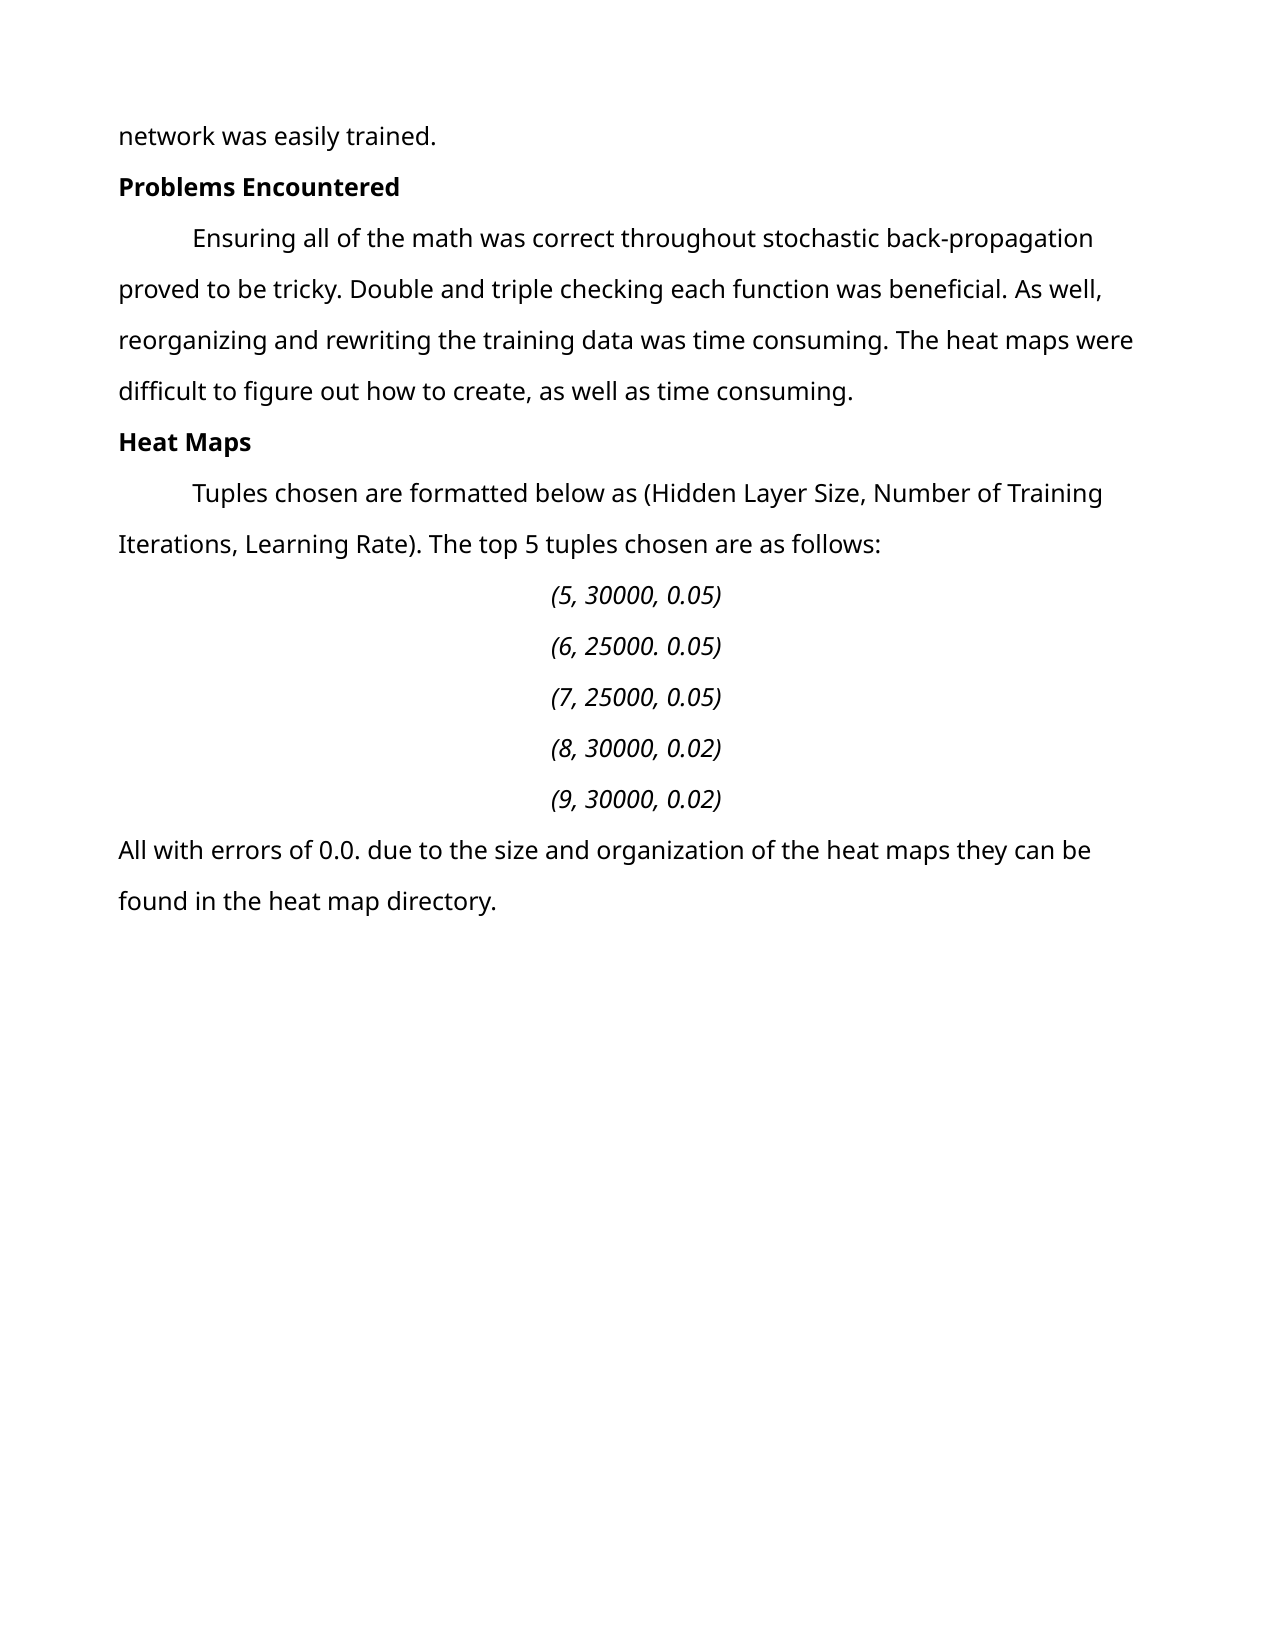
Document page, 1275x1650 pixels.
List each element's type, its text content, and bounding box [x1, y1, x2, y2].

text (9, 30000, 0.02) [118, 782, 1157, 816]
text All with errors of 0.0. due to the size and organization of the heat maps they can be found in the heat map directory. [118, 833, 1157, 918]
text Ensuring all of the math was correct throughout stochastic back-propagation proved to be tricky. Double and triple checking each function was beneficial. As well, reorganizing and rewriting the training data was time consuming. The heat maps were difficult to figure out how to create, as well as time consuming. [118, 220, 1157, 407]
text (7, 25000, 0.05) [118, 679, 1157, 714]
text Tuples chosen are formatted below as (Hidden Layer Size, Number of Training Iterations, Learning Rate). The top 5 tuples chosen are as follows: [118, 475, 1157, 561]
text Heat Maps [118, 424, 1157, 458]
text network was easily trained. [118, 118, 1157, 152]
text (8, 30000, 0.02) [118, 731, 1157, 765]
text (6, 25000. 0.05) [118, 628, 1157, 663]
text Problems Encountered [118, 169, 1157, 203]
text (5, 30000, 0.05) [118, 577, 1157, 612]
